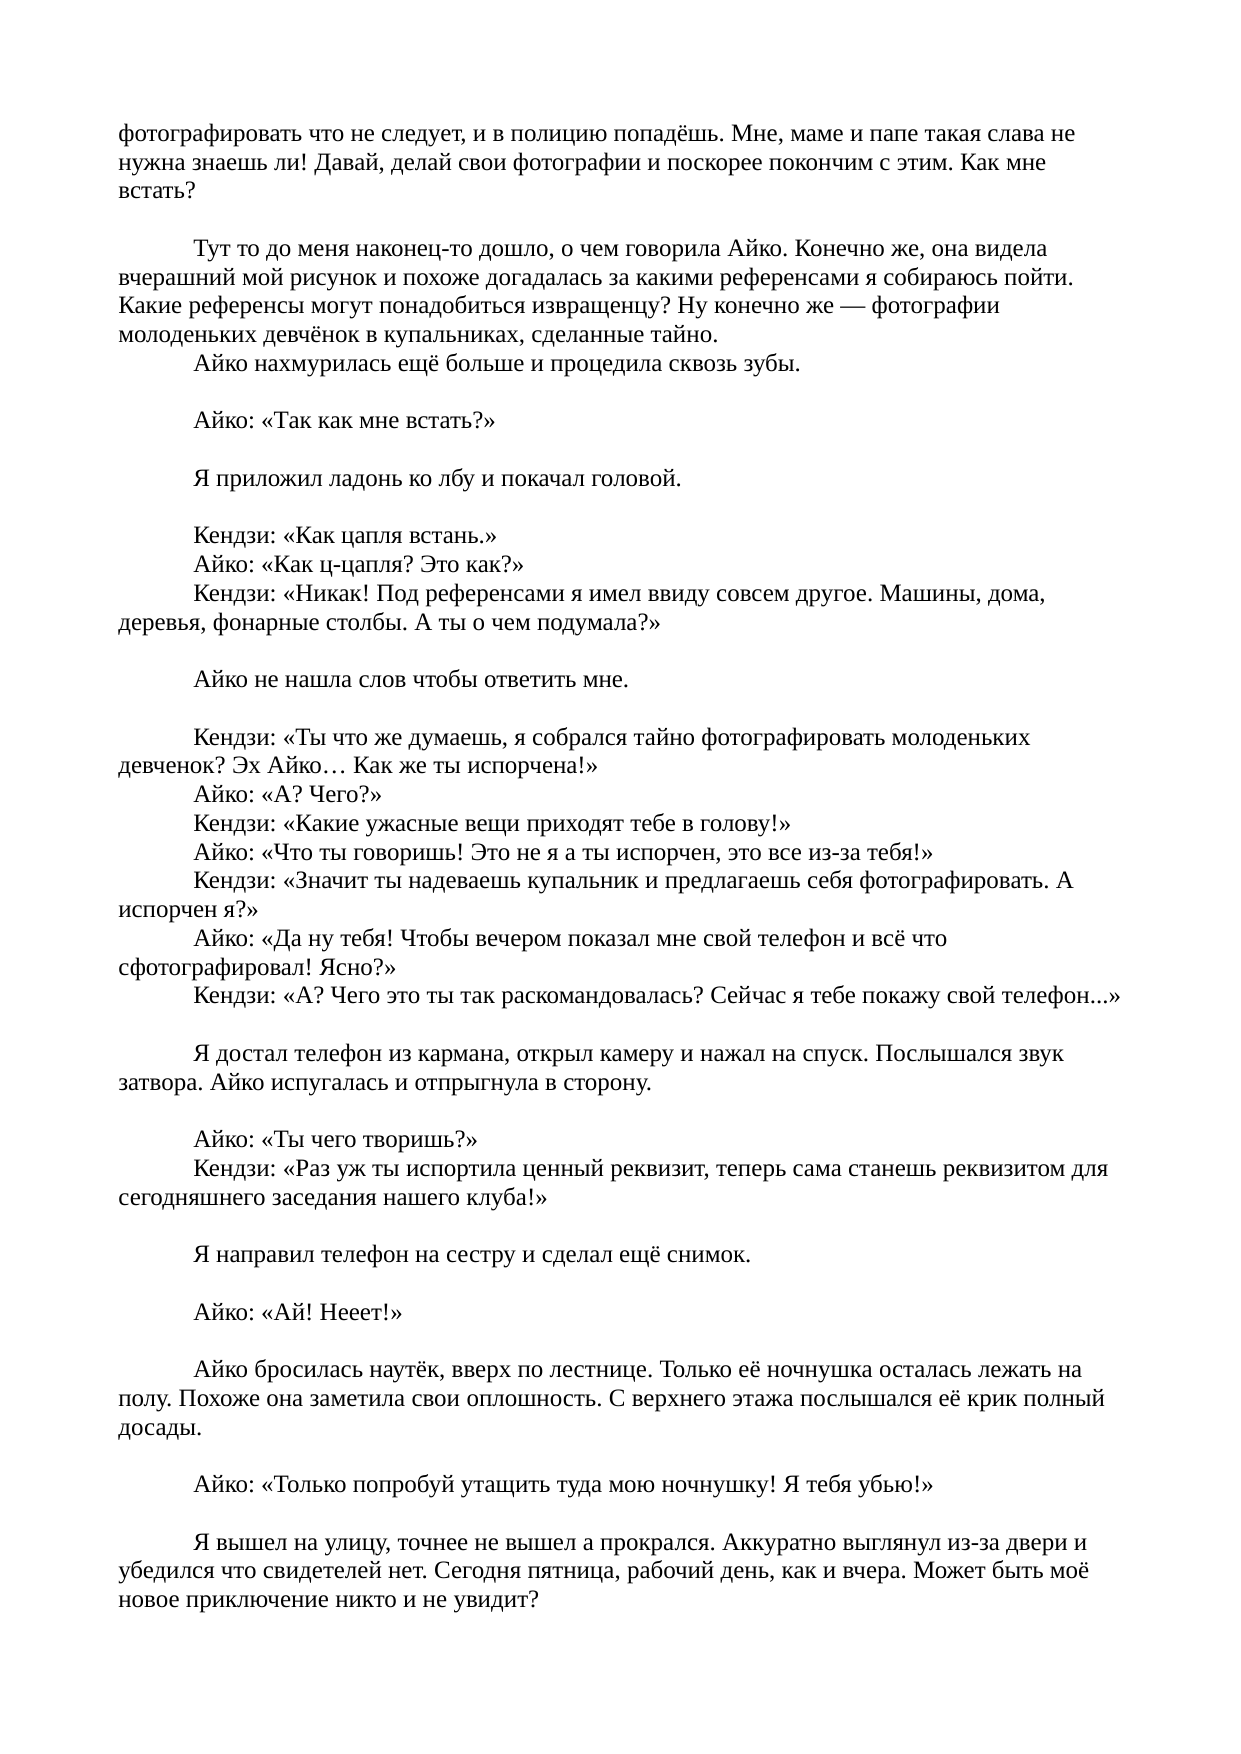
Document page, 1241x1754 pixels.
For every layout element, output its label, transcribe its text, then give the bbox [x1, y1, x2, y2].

text Айко: «Ты чего творишь?» [118, 1124, 1122, 1153]
text Айко: «Да ну тебя! Чтобы вечером показал мне свой телефон и всё что сфотографировал! Ясно?» [118, 923, 1122, 981]
text Я направил телефон на сестру и сделал ещё снимок. [118, 1239, 1122, 1268]
text Айко: «Как ц-цапля? Это как?» [118, 549, 1122, 578]
text Я достал телефон из кармана, открыл камеру и нажал на спуск. Послышался звук затвора. Айко испугалась и отпрыгнула в сторону. [118, 1038, 1122, 1096]
text Айко: «Так как мне встать?» [118, 406, 1122, 434]
text Айко: «А? Чего?» [118, 779, 1122, 808]
text Кендзи: «Ты что же думаешь, я собрался тайно фотографировать молоденьких девченок? Эх Айко… Как же ты испорчена!» [118, 722, 1122, 779]
text Айко не нашла слов чтобы ответить мне. [118, 664, 1122, 693]
text Айко: «Что ты говоришь! Это не я а ты испорчен, это все из-за тебя!» [118, 837, 1122, 866]
text Кендзи: «А? Чего это ты так раскомандовалась? Сейчас я тебе покажу свой телефон...» [118, 981, 1122, 1009]
text Айко: «Ай! Нееет!» [118, 1297, 1122, 1326]
text Тут то до меня наконец-то дошло, о чем говорила Айко. Конечно же, она видела вчерашний мой рисунок и похоже догадалась за какими референсами я собираюсь пойти. Какие референсы могут понадобиться извращенцу? Ну конечно же — фотографии молоденьких девчёнок в купальниках, сделанные тайно. [118, 233, 1122, 348]
text Кендзи: «Раз уж ты испортила ценный реквизит, теперь сама станешь реквизитом для сегодняшнего заседания нашего клуба!» [118, 1153, 1122, 1211]
text Айко бросилась наутёк, вверх по лестнице. Только её ночнушка осталась лежать на полу. Похоже она заметила свои оплошность. С верхнего этажа послышался её крик полный досады. [118, 1354, 1122, 1441]
text Кендзи: «Какие ужасные вещи приходят тебе в голову!» [118, 808, 1122, 837]
text Айко нахмурилась ещё больше и процедила сквозь зубы. [118, 348, 1122, 377]
text Я приложил ладонь ко лбу и покачал головой. [118, 463, 1122, 492]
text Кендзи: «Значит ты надеваешь купальник и предлагаешь себя фотографировать. А испорчен я?» [118, 866, 1122, 923]
text фотографировать что не следует, и в полицию попадёшь. Мне, маме и папе такая слава не нужна знаешь ли! Давай, делай свои фотографии и поскорее покончим с этим. Как мне встать? [118, 118, 1122, 204]
text Кендзи: «Никак! Под референсами я имел ввиду совсем другое. Машины, дома, деревья, фонарные столбы. А ты о чем подумала?» [118, 578, 1122, 636]
text Айко: «Только попробуй утащить туда мою ночнушку! Я тебя убью!» [118, 1469, 1122, 1498]
text Кендзи: «Как цапля встань.» [118, 521, 1122, 549]
text Я вышел на улицу, точнее не вышел а прокрался. Аккуратно выглянул из-за двери и убедился что свидетелей нет. Сегодня пятница, рабочий день, как и вчера. Может быть моё новое приключение никто и не увидит? [118, 1527, 1122, 1613]
